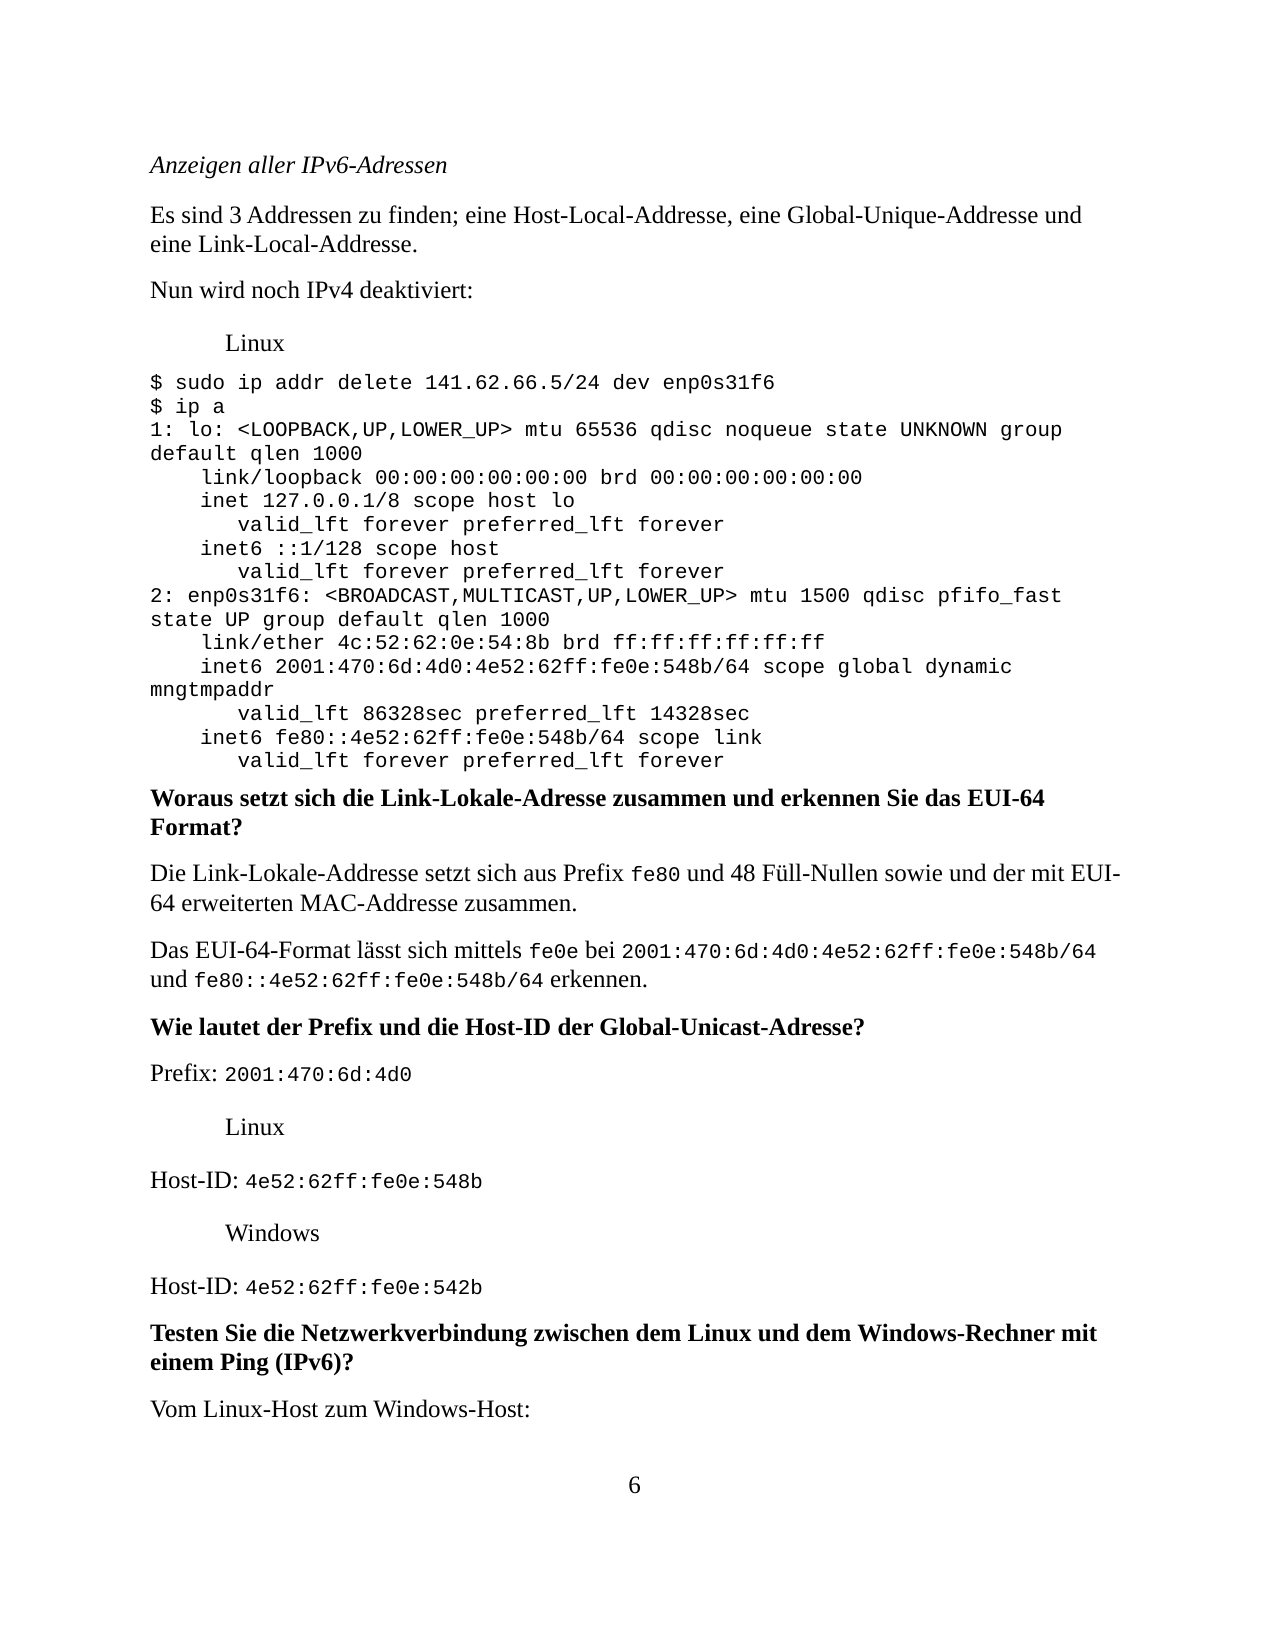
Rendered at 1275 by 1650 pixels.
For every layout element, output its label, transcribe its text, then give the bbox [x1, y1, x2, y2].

text Prefix: 2001:470:6d:4d0 [150, 1058, 1125, 1088]
text Windows [225, 1218, 1125, 1247]
text link/ether 4c:52:62:0e:54:8b brd ff:ff:ff:ff:ff:ff [150, 632, 1125, 656]
text Host-ID: 4e52:62ff:fe0e:548b [150, 1165, 1125, 1194]
text valid_lft 86328sec preferred_lft 14328sec [150, 703, 1125, 727]
text valid_lft forever preferred_lft forever [150, 750, 1125, 774]
text Linux [225, 328, 1125, 357]
text Testen Sie die Netzwerkverbindung zwischen dem Linux und dem Windows-Rechner mit einem Ping (IPv6)? [150, 1318, 1125, 1376]
text link/loopback 00:00:00:00:00:00 brd 00:00:00:00:00:00 [150, 467, 1125, 490]
text $ sudo ip addr delete 141.62.66.5/24 dev enp0s31f6 [150, 372, 1125, 396]
text 2: enp0s31f6: <BROADCAST,MULTICAST,UP,LOWER_UP> mtu 1500 qdisc pfifo_fast state UP group default qlen 1000 [150, 585, 1125, 632]
text Nun wird noch IPv4 deaktiviert: [150, 276, 1125, 304]
text Das EUI-64-Format lässt sich mittels fe0e bei 2001:470:6d:4d0:4e52:62ff:fe0e:548b/64 und fe80::4e52:62ff:fe0e:548b/64 erkennen. [150, 935, 1125, 994]
text inet6 ::1/128 scope host [150, 538, 1125, 561]
text Die Link-Lokale-Addresse setzt sich aus Prefix fe80 und 48 Füll-Nullen sowie und der mit EUI-64 erweiterten MAC-Addresse zusammen. [150, 858, 1125, 917]
text inet6 fe80::4e52:62ff:fe0e:548b/64 scope link [150, 727, 1125, 750]
text Wie lautet der Prefix und die Host-ID der Global-Unicast-Adresse? [150, 1012, 1125, 1041]
text Woraus setzt sich die Link-Lokale-Adresse zusammen und erkennen Sie das EUI-64 Format? [150, 783, 1125, 841]
text Anzeigen aller IPv6-Adressen [150, 150, 1125, 179]
text $ ip a [150, 396, 1125, 419]
text Linux [225, 1112, 1125, 1141]
text 1: lo: <LOOPBACK,UP,LOWER_UP> mtu 65536 qdisc noqueue state UNKNOWN group default qlen 1000 [150, 419, 1125, 467]
text Es sind 3 Addressen zu finden; eine Host-Local-Addresse, eine Global-Unique-Addresse und eine Link-Local-Addresse. [150, 200, 1125, 258]
text inet 127.0.0.1/8 scope host lo [150, 490, 1125, 514]
text valid_lft forever preferred_lft forever [150, 561, 1125, 585]
text Vom Linux-Host zum Windows-Host: [150, 1394, 1125, 1423]
text inet6 2001:470:6d:4d0:4e52:62ff:fe0e:548b/64 scope global dynamic mngtmpaddr [150, 656, 1125, 703]
text valid_lft forever preferred_lft forever [150, 514, 1125, 538]
text Host-ID: 4e52:62ff:fe0e:542b [150, 1271, 1125, 1301]
